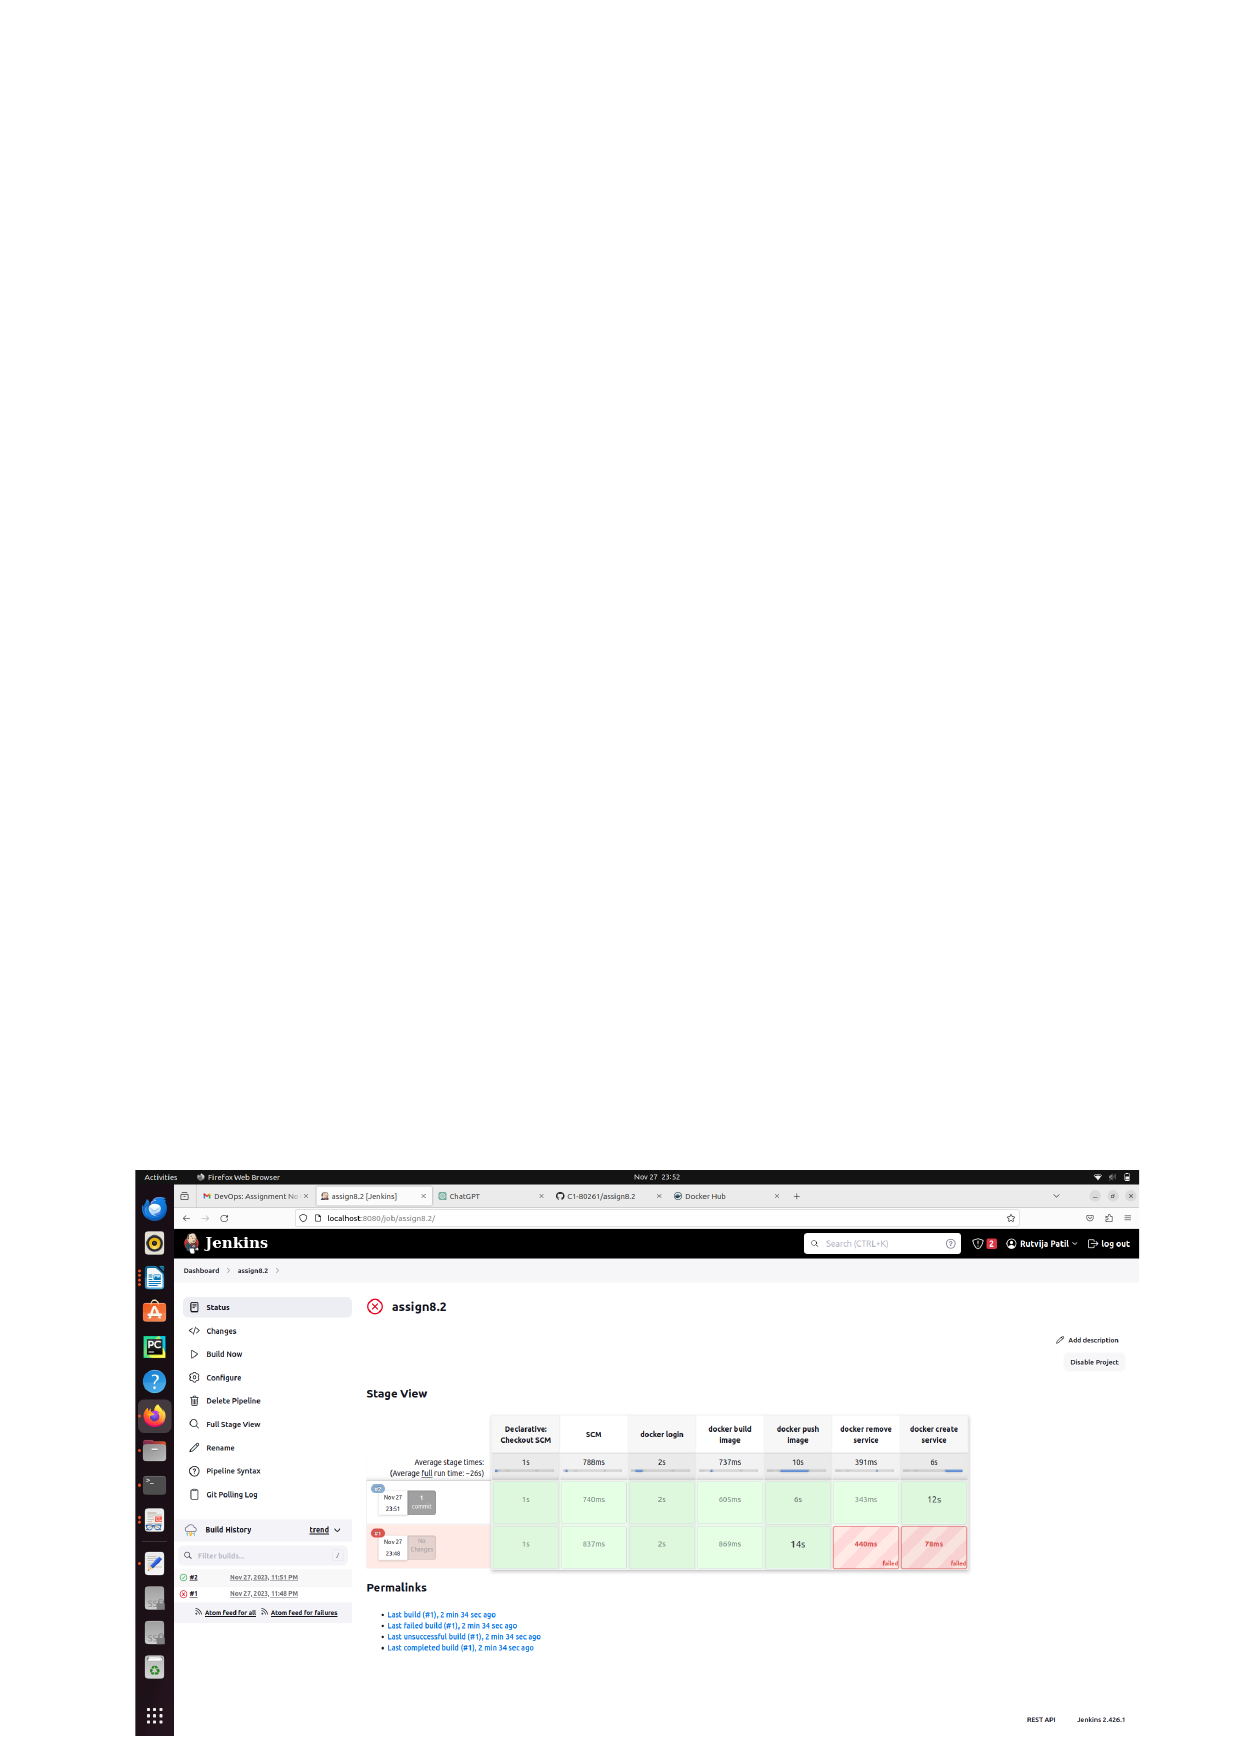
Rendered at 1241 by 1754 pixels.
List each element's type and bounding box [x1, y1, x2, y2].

picture [135, 1170, 1140, 1736]
